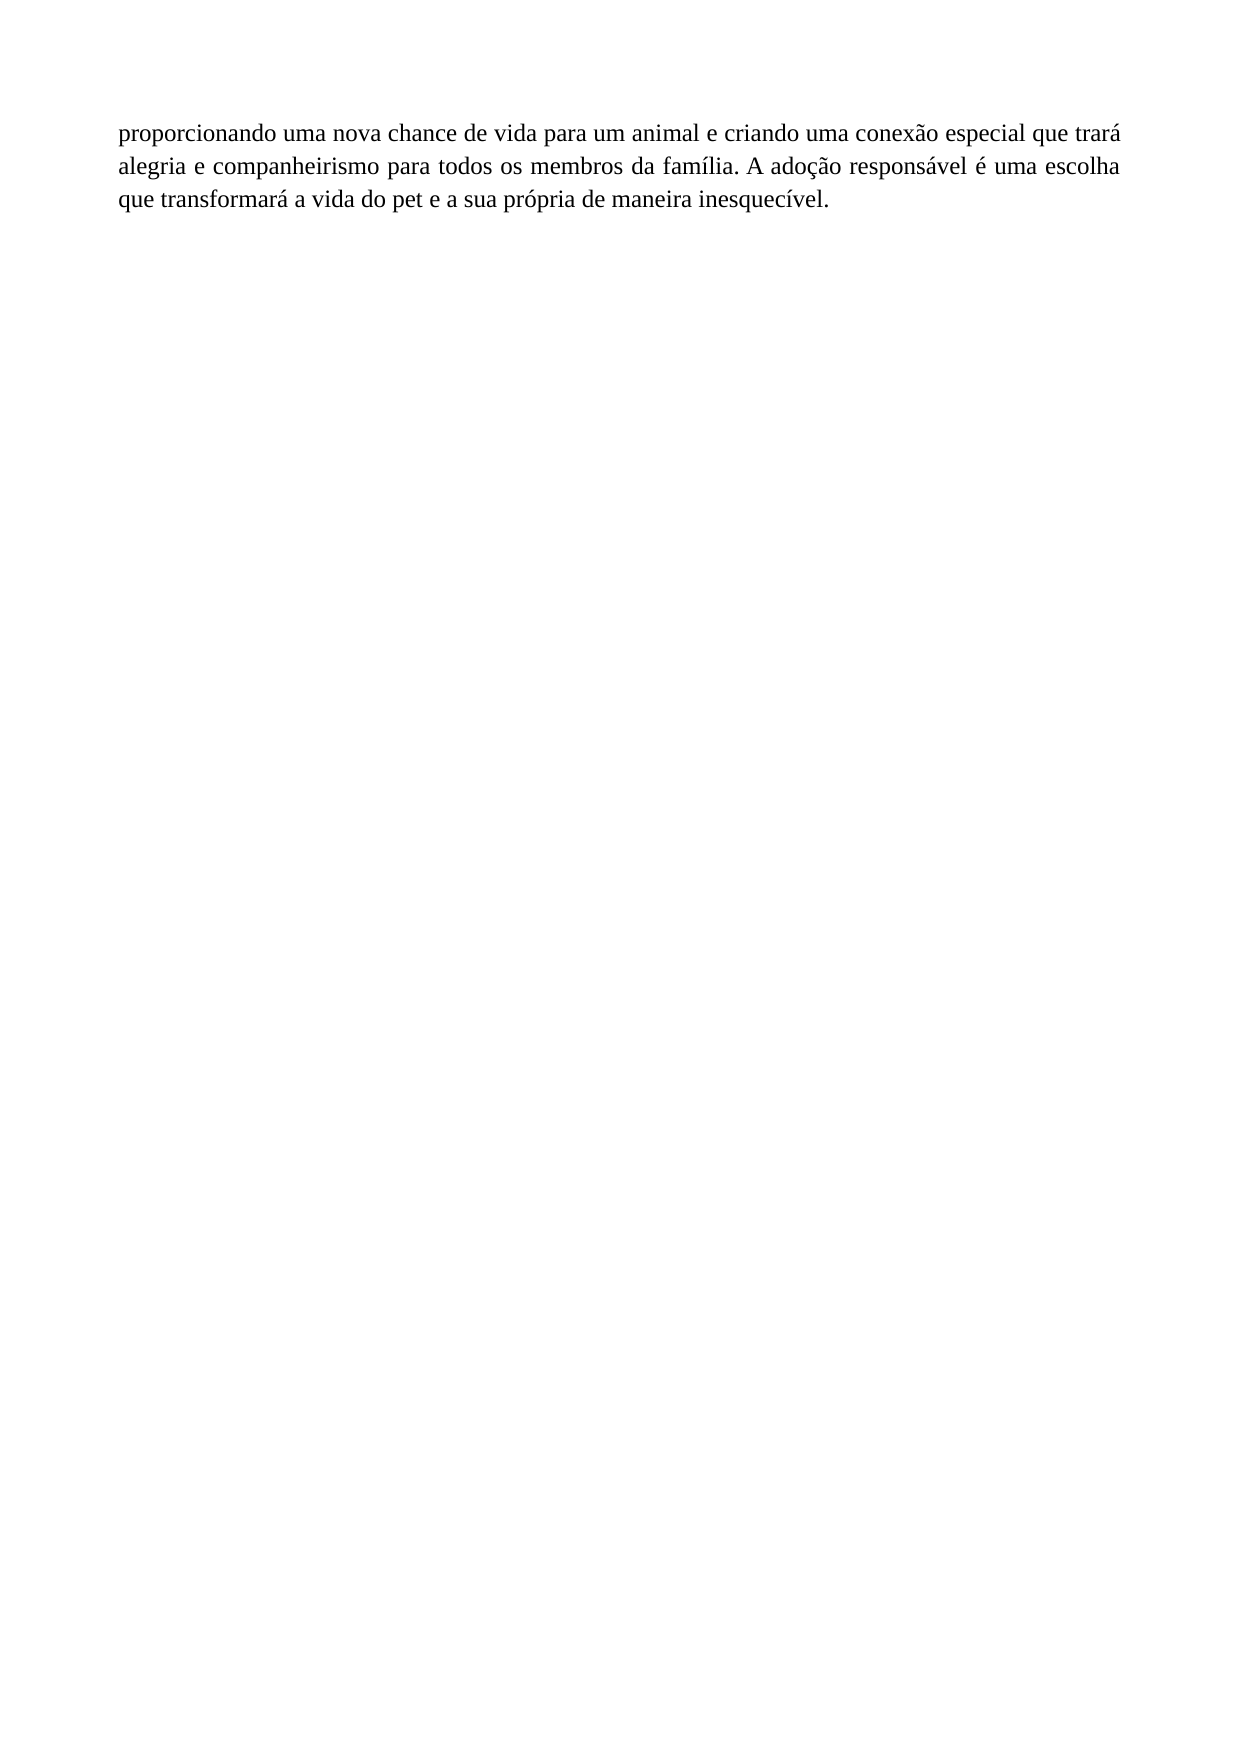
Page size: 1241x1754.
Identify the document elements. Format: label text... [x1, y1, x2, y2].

text proporcionando uma nova chance de vida para um animal e criando uma conexão especial que trará alegria e companheirismo para todos os membros da família. A adoção responsável é uma escolha que transformará a vida do pet e a sua própria de maneira inesquecível. [118, 118, 1122, 213]
